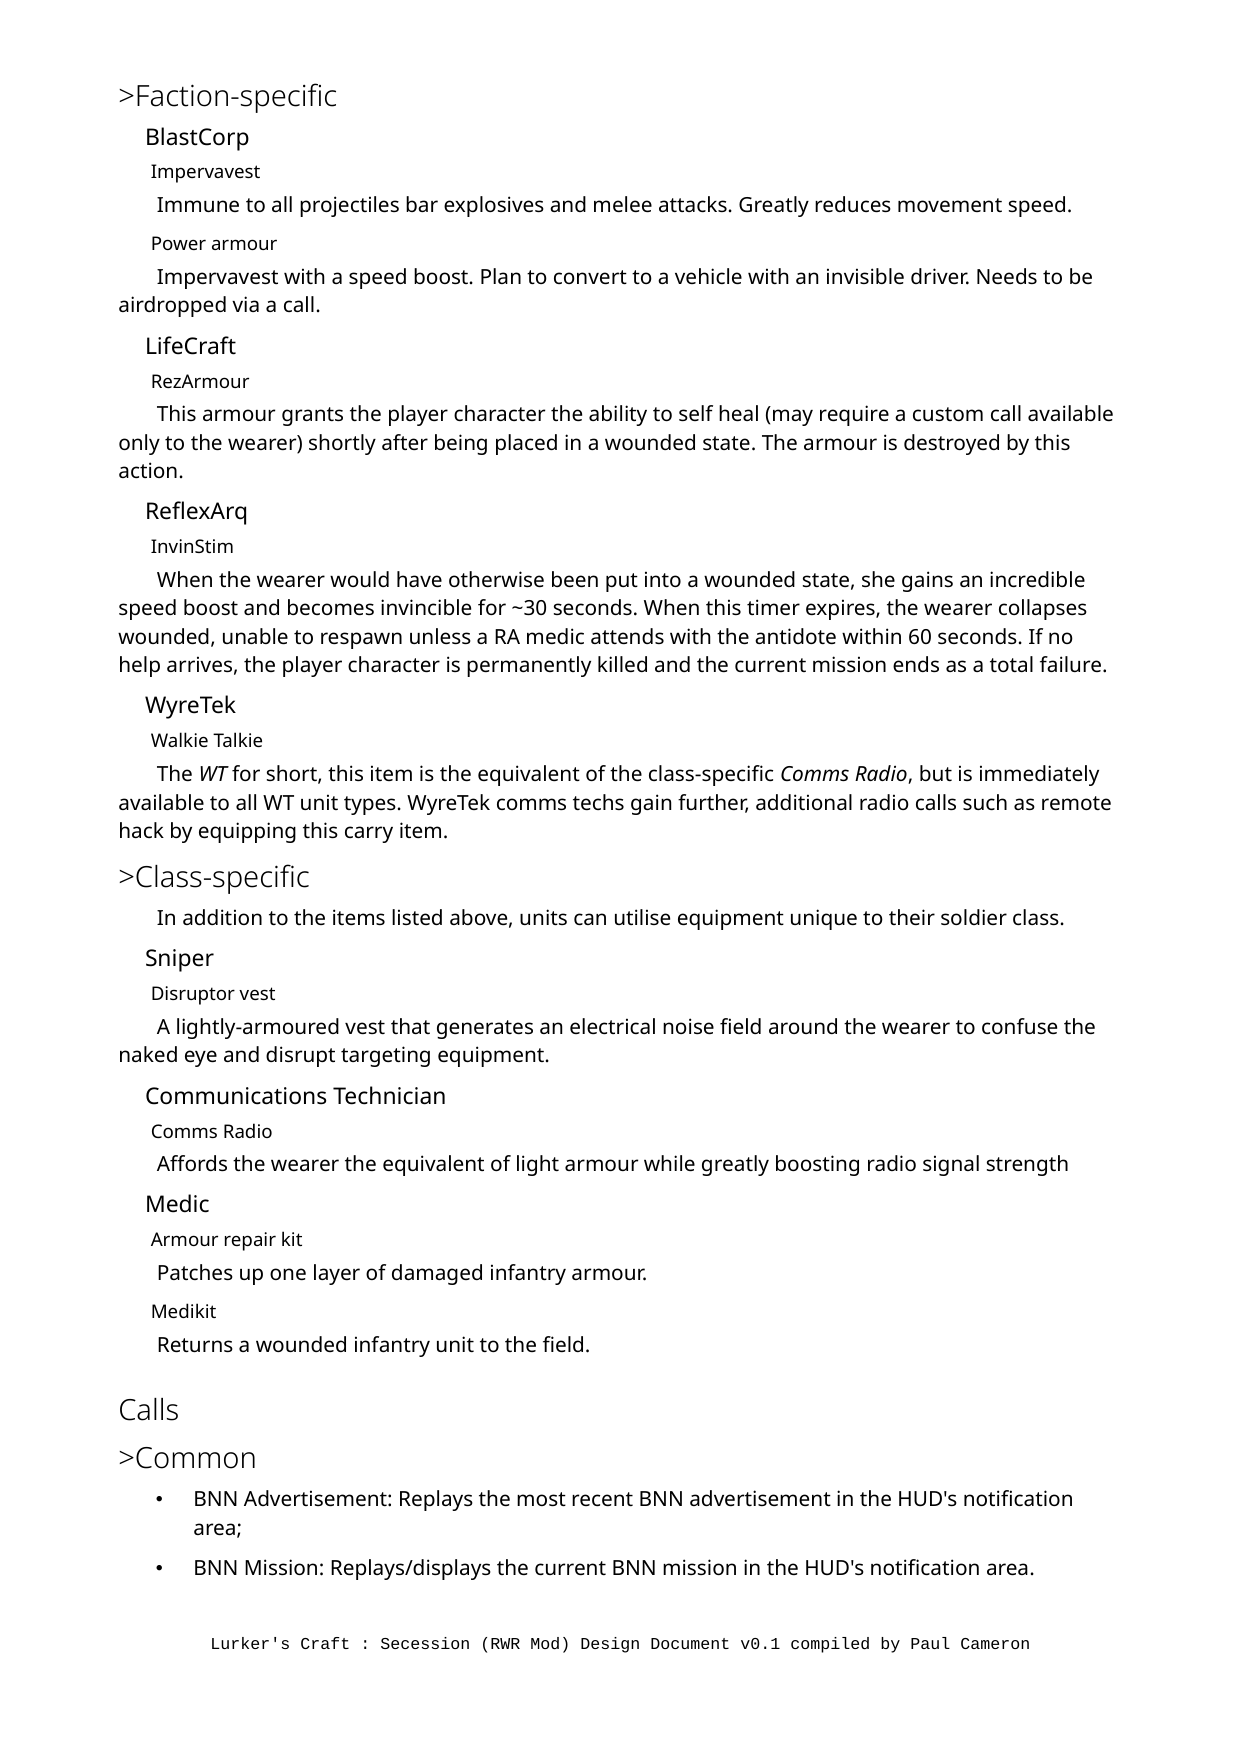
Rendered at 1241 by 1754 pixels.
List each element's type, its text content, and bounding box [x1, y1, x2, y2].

subtitle Impervavest [151, 159, 1122, 184]
text Immune to all projectiles bar explosives and melee attacks. Greatly reduces movement speed. [118, 190, 1122, 219]
subtitle LifeCraft [136, 329, 1122, 361]
subtitle >Faction-specific [118, 75, 1122, 115]
text Returns a wounded infantry unit to the field. [118, 1330, 1122, 1358]
subtitle Sniper [136, 942, 1122, 973]
list BNN Advertisement: Replays the most recent BNN advertisement in the HUD's notification area; [156, 1484, 1122, 1541]
subtitle BlastCorp [136, 121, 1122, 152]
subtitle Medic [136, 1188, 1122, 1220]
text Impervavest with a speed boost. Plan to convert to a vehicle with an invisible driver. Needs to be airdropped via a call. [118, 262, 1122, 319]
text A lightly-armoured vest that generates an electrical noise field around the wearer to confuse the naked eye and disrupt targeting equipment. [118, 1012, 1122, 1069]
subtitle >Class-specific [118, 856, 1122, 896]
subtitle InvinStim [151, 534, 1122, 559]
subtitle Comms Radio [151, 1118, 1122, 1143]
text Affords the wearer the equivalent of light armour while greatly boosting radio signal strength [118, 1149, 1122, 1178]
subtitle Communications Technician [136, 1079, 1122, 1111]
subtitle Disruptor vest [151, 981, 1122, 1006]
text In addition to the items listed above, units can utilise equipment unique to their soldier class. [118, 903, 1122, 932]
list BNN Mission: Replays/displays the current BNN mission in the HUD's notification area. [156, 1553, 1122, 1582]
subtitle Calls [118, 1389, 1122, 1429]
subtitle Armour repair kit [151, 1227, 1122, 1252]
text The WT for short, this item is the equivalent of the class-specific Comms Radio, but is immediately available to all WT unit types. WyreTek comms techs gain further, additional radio calls such as remote hack by equipping this carry item. [118, 759, 1122, 844]
text This armour grants the player character the ability to self heal (may require a custom call available only to the wearer) shortly after being placed in a wounded state. The armour is destroyed by this action. [118, 399, 1122, 485]
subtitle ReflexArq [136, 495, 1122, 527]
text When the wearer would have otherwise been put into a wounded state, she gains an incredible speed boost and becomes invincible for ~30 seconds. When this timer expires, the wearer collapses wounded, unable to respawn unless a RA medic attends with the antidote within 60 seconds. If no help arrives, the player character is permanently killed and the current mission ends as a total failure. [118, 565, 1122, 679]
subtitle Power armour [151, 231, 1122, 256]
subtitle RezArmour [151, 368, 1122, 393]
subtitle WyreTek [136, 689, 1122, 721]
subtitle Medikit [151, 1298, 1122, 1324]
subtitle >Common [118, 1438, 1122, 1477]
subtitle Walkie Talkie [151, 728, 1122, 753]
text Patches up one layer of damaged infantry armour. [118, 1258, 1122, 1287]
